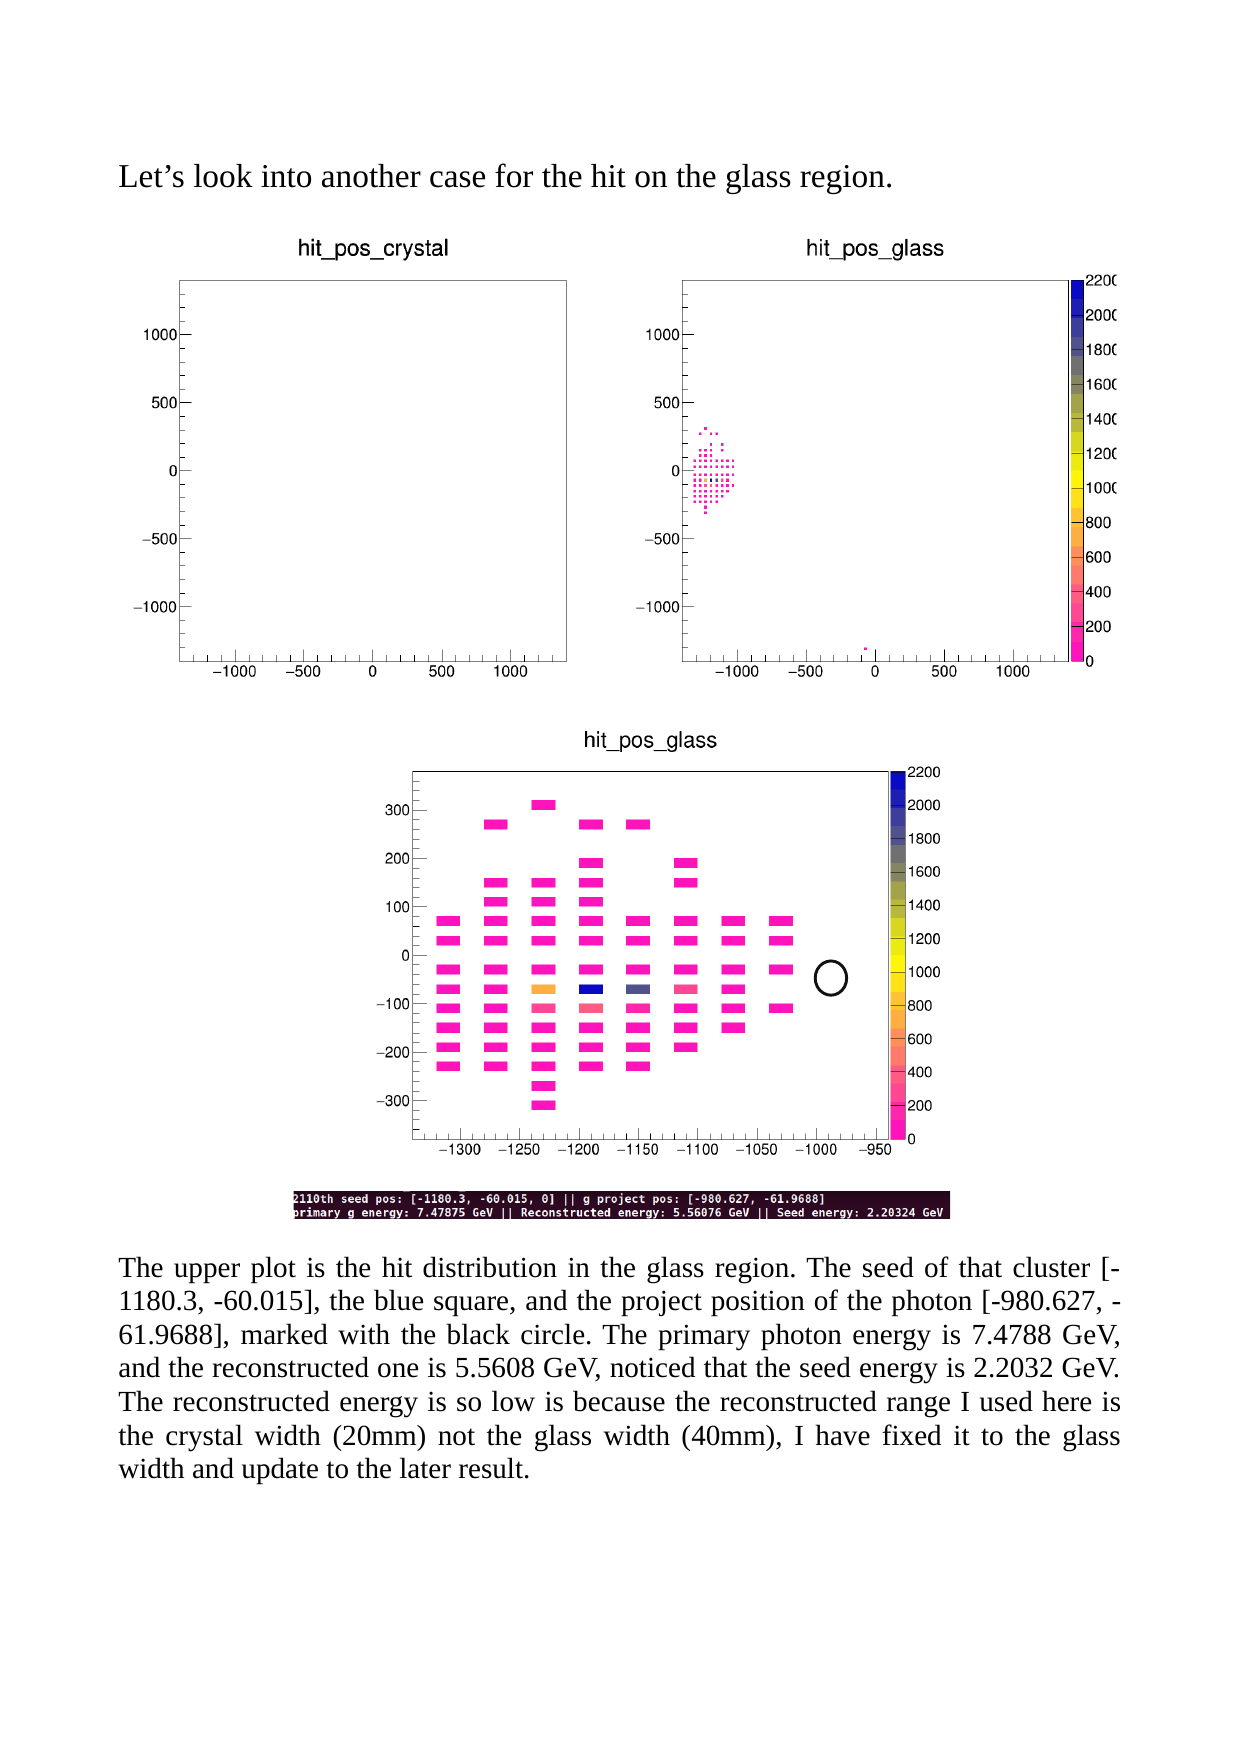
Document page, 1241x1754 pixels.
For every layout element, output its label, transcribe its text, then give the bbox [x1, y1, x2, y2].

picture [122, 228, 1127, 714]
picture [293, 723, 951, 1219]
text The upper plot is the hit distribution in the glass region. The seed of that cluster [-1180.3, -60.015], the blue square, and the project position of the photon [-980.627, -61.9688], marked with the black circle. The primary photon energy is 7.4788 GeV, and the reconstructed one is 5.5608 GeV, noticed that the seed energy is 2.2032 GeV. The reconstructed energy is so low is because the reconstructed range I used here is the crystal width (20mm) not the glass width (40mm), I have fixed it to the glass width and update to the later result. [118, 1250, 1122, 1485]
text Let’s look into another case for the hit on the glass region. [118, 156, 1122, 195]
